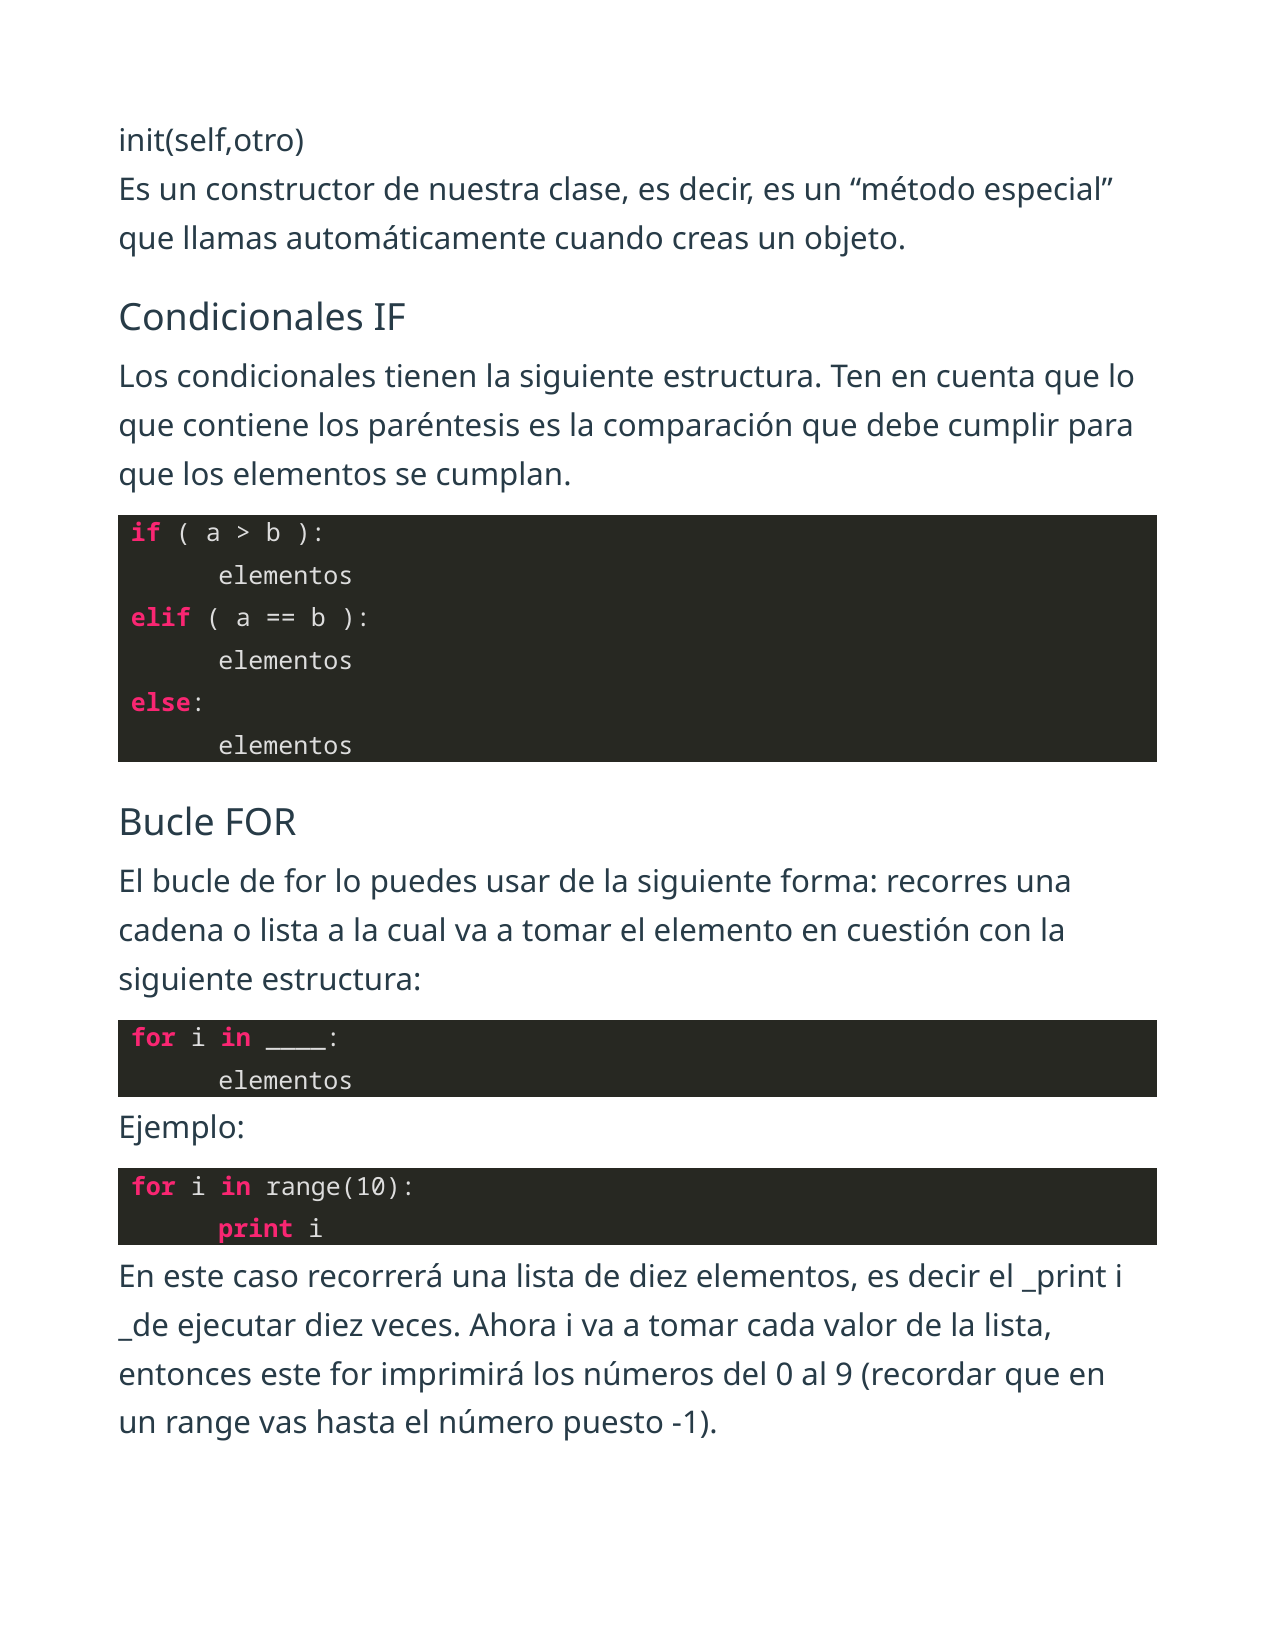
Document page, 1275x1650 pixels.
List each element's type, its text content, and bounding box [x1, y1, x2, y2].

subtitle Bucle FOR [118, 795, 1157, 846]
text elementos [118, 557, 1157, 592]
text El bucle de for lo puedes usar de la siguiente forma: recorres una cadena o lista a la cual va a tomar el elemento en cuestión con la siguiente estructura: [118, 858, 1157, 999]
text for i in ____: [118, 1020, 1157, 1054]
text elementos [118, 727, 1157, 762]
text else: [118, 685, 1157, 719]
text Ejemplo: [118, 1105, 1157, 1148]
subtitle Condicionales IF [118, 290, 1157, 341]
text if ( a > b ): [118, 515, 1157, 549]
text elementos [118, 642, 1157, 677]
text elementos [118, 1062, 1157, 1097]
text elif ( a == b ): [118, 600, 1157, 634]
text Los condicionales tienen la siguiente estructura. Ten en cuenta que lo que contiene los paréntesis es la comparación que debe cumplir para que los elementos se cumplan. [118, 353, 1157, 494]
text for i in range(10): [118, 1168, 1157, 1203]
text En este caso recorrerá una lista de diez elementos, es decir el _print i _de ejecutar diez veces. Ahora i va a tomar cada valor de la lista, entonces este for imprimirá los números del 0 al 9 (recordar que en un range vas hasta el número puesto -1). [118, 1253, 1157, 1443]
text print i [118, 1211, 1157, 1245]
text init(self,otro) Es un constructor de nuestra clase, es decir, es un “método especial” que llamas automáticamente cuando creas un objeto. [118, 118, 1157, 259]
